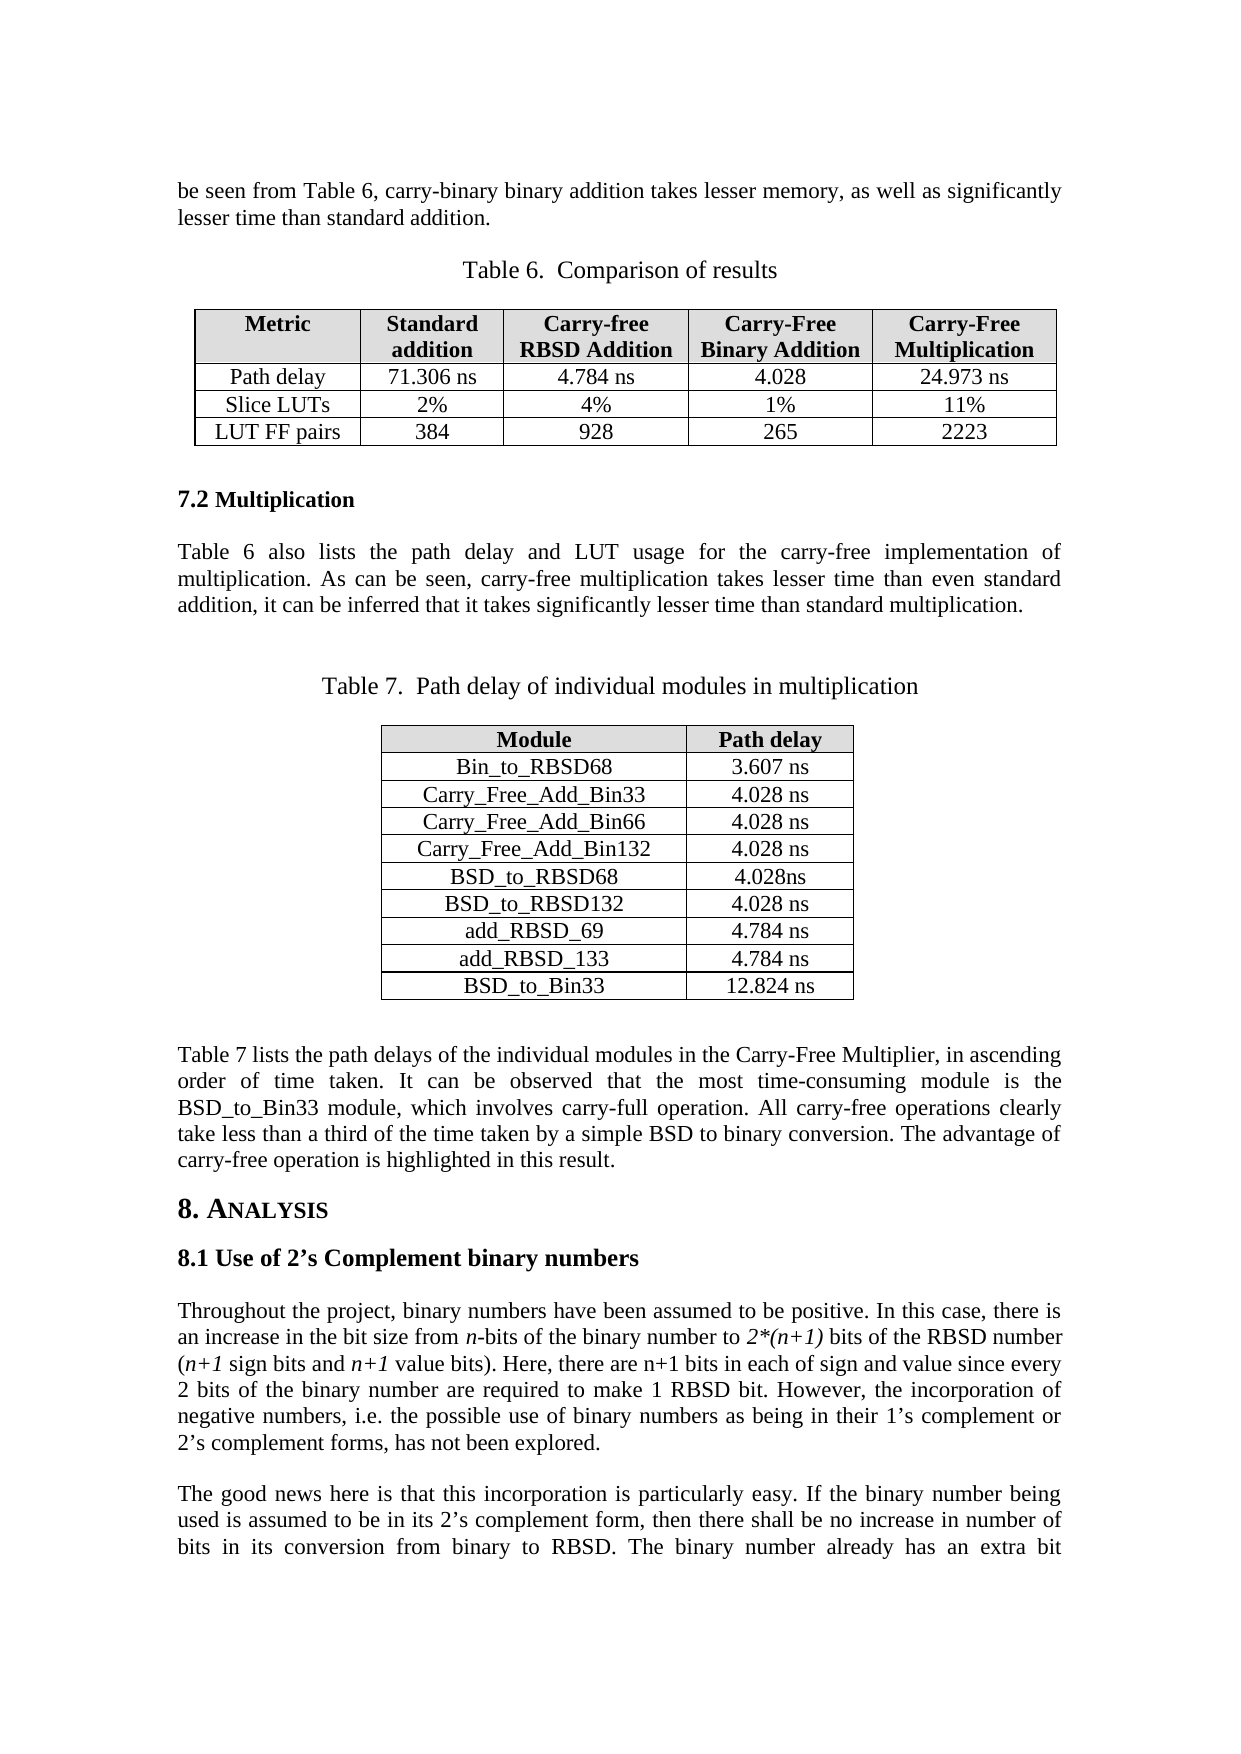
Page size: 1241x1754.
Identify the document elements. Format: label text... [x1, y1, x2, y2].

table_cell 1% [689, 391, 872, 417]
text 7.2 Multiplication [177, 484, 1063, 513]
table_cell BSD_to_RBSD68 [382, 863, 686, 889]
table_cell Carry_Free_Add_Bin132 [382, 835, 686, 862]
table_cell Slice LUTs [196, 391, 360, 417]
table_cell 4% [504, 391, 688, 417]
table_header Carry-Free Binary Addition [689, 310, 872, 362]
table_cell add_RBSD_69 [382, 918, 686, 944]
text 8. Analysis [177, 1191, 1063, 1225]
table_cell 4.028 ns [687, 781, 853, 807]
table_cell 4.028 ns [687, 890, 853, 917]
table_cell 265 [689, 418, 872, 444]
table_cell 4.028 ns [687, 808, 853, 834]
table_cell 4.784 ns [687, 945, 853, 971]
text 8.1 Use of 2’s Complement binary numbers [177, 1243, 1063, 1272]
text Table 7 lists the path delays of the individual modules in the Carry-Free Multiplier, in ascending order of time taken. It can be observed that the most time-consuming module is the BSD_to_Bin33 module, which involves carry-full operation. All carry-free operations clearly take less than a third of the time taken by a simple BSD to binary conversion. The advantage of carry-free operation is highlighted in this result. [177, 1041, 1063, 1173]
table_cell 11% [873, 391, 1056, 417]
text be seen from Table 6, carry-binary binary addition takes lesser memory, as well as significantly lesser time than standard addition. [177, 177, 1063, 230]
table_header Carry-Free Multiplication [873, 310, 1056, 362]
text The good news here is that this incorporation is particularly easy. If the binary number being used is assumed to be in its 2’s complement form, then there shall be no increase in number of bits in its conversion from binary to RBSD. The binary number already has an extra bit [177, 1480, 1063, 1559]
table_cell Carry_Free_Add_Bin33 [382, 781, 686, 807]
text Table 7. Path delay of individual modules in multiplication [177, 671, 1063, 700]
table_cell 71.306 ns [361, 364, 503, 390]
table_cell 384 [361, 418, 503, 444]
table_cell 928 [504, 418, 688, 444]
table_cell Path delay [196, 364, 360, 390]
table_header Carry-free RBSD Addition [504, 310, 688, 362]
table_cell 2223 [873, 418, 1056, 444]
table_header Path delay [687, 726, 853, 752]
table_cell LUT FF pairs [196, 418, 360, 444]
table_cell BSD_to_RBSD132 [382, 890, 686, 917]
table_cell 3.607 ns [687, 753, 853, 779]
table_cell Bin_to_RBSD68 [382, 753, 686, 779]
table_cell 12.824 ns [687, 973, 853, 999]
table_cell 24.973 ns [873, 364, 1056, 390]
text Table 6. Comparison of results [177, 255, 1063, 284]
table_cell 4.784 ns [504, 364, 688, 390]
text Table 6 also lists the path delay and LUT usage for the carry-free implementation of multiplication. As can be seen, carry-free multiplication takes lesser time than even standard addition, it can be inferred that it takes significantly lesser time than standard multiplication. [177, 538, 1063, 617]
text Throughout the project, binary numbers have been assumed to be positive. In this case, there is an increase in the bit size from n-bits of the binary number to 2*(n+1) bits of the RBSD number (n+1 sign bits and n+1 value bits). Here, there are n+1 bits in each of sign and value since every 2 bits of the binary number are required to make 1 RBSD bit. However, the incorporation of negative numbers, i.e. the possible use of binary numbers as being in their 1’s complement or 2’s complement forms, has not been explored. [177, 1297, 1063, 1455]
table_cell Carry_Free_Add_Bin66 [382, 808, 686, 834]
table_cell BSD_to_Bin33 [382, 973, 686, 999]
table_cell 4.784 ns [687, 918, 853, 944]
table_cell 4.028 ns [687, 835, 853, 862]
table_cell add_RBSD_133 [382, 945, 686, 971]
table_cell 2% [361, 391, 503, 417]
table_header Standard addition [361, 310, 503, 362]
table_header Metric [196, 310, 360, 362]
table_cell 4.028 [689, 364, 872, 390]
table_cell 4.028ns [687, 863, 853, 889]
table_header Module [382, 726, 686, 752]
